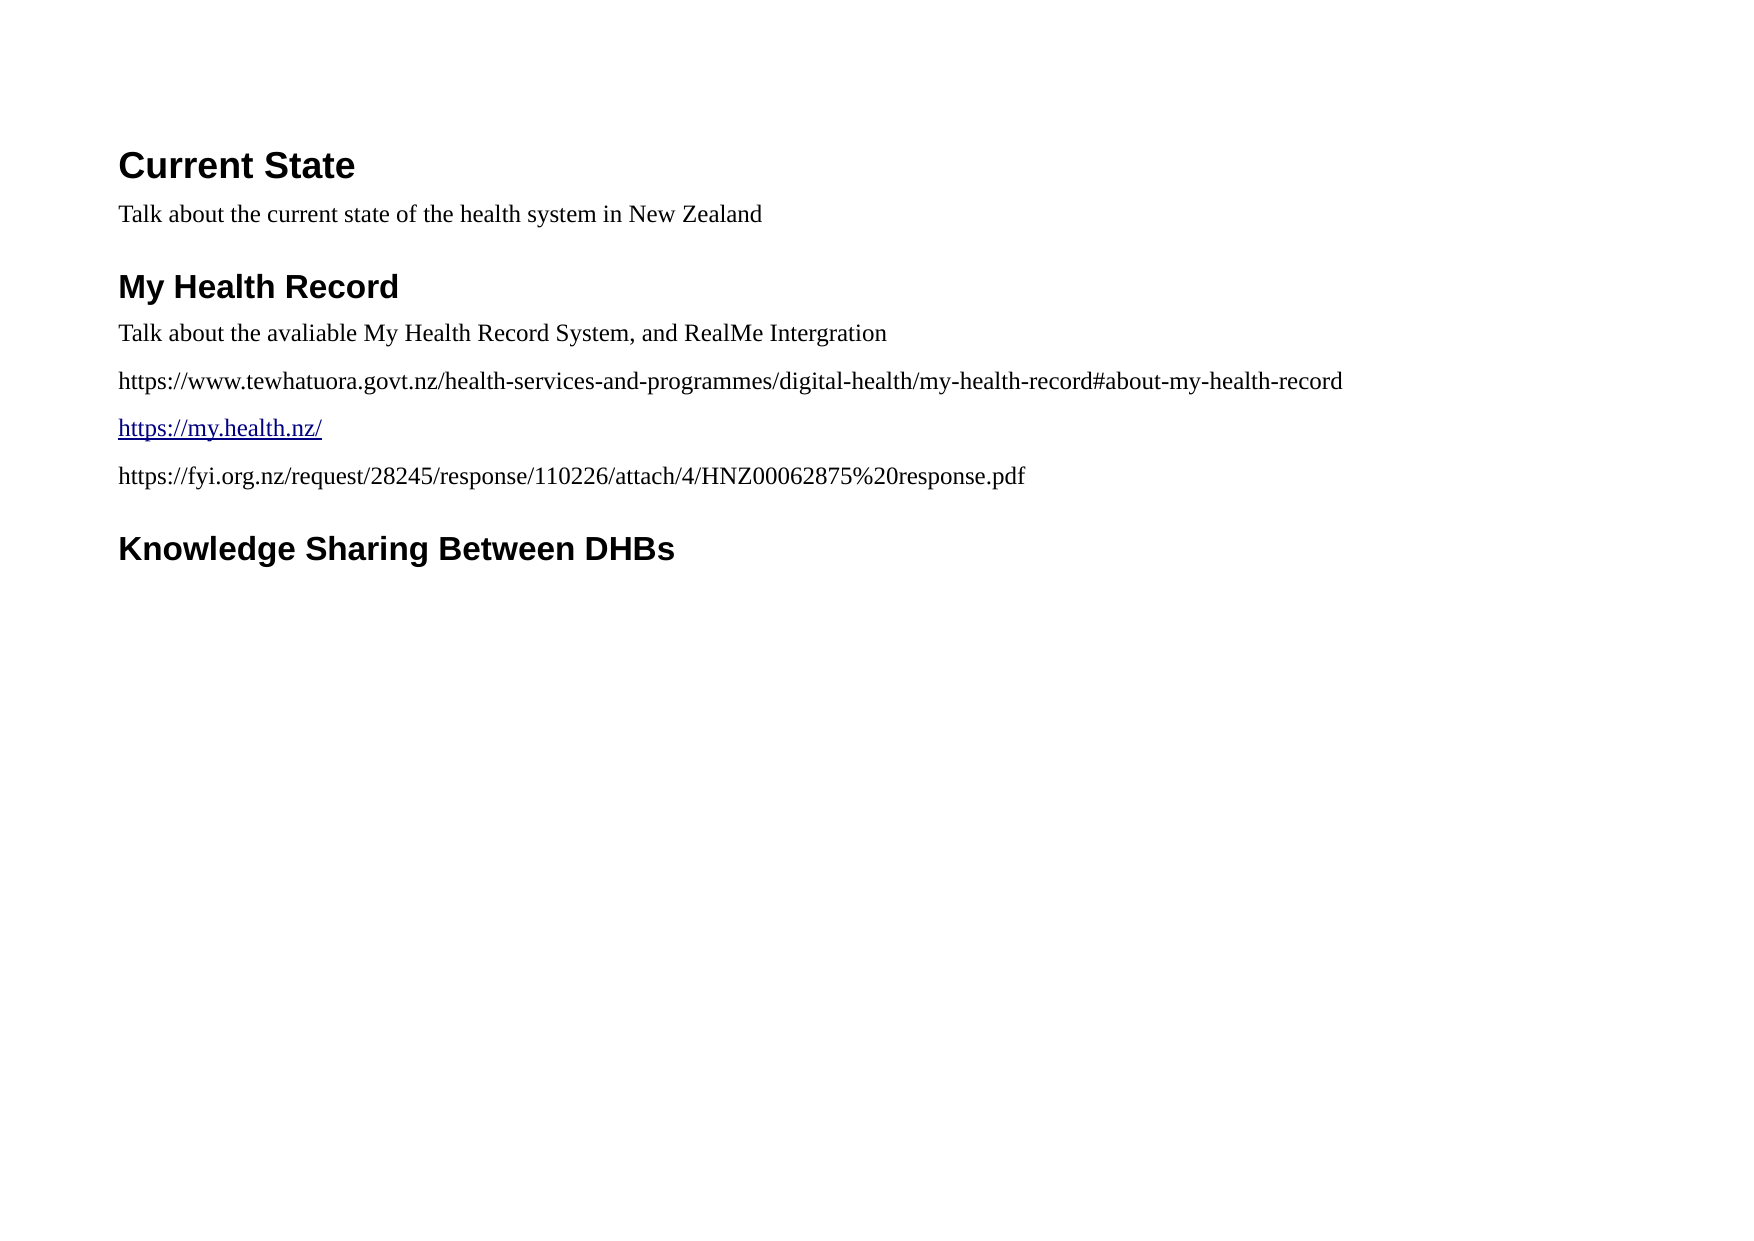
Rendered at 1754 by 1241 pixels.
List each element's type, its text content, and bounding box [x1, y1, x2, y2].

subtitle Current State [118, 143, 1636, 186]
text https://fyi.org.nz/request/28245/response/110226/attach/4/HNZ00062875%20response.pdf [118, 461, 1636, 490]
text Talk about the avaliable My Health Record System, and RealMe Intergration [118, 318, 1636, 347]
text Talk about the current state of the health system in New Zealand [118, 199, 1636, 227]
text https://www.tewhatuora.govt.nz/health-services-and-programmes/digital-health/my-health-record#about-my-health-record [118, 366, 1636, 394]
subtitle Knowledge Sharing Between DHBs [118, 529, 1636, 568]
text https://my.health.nz/ [118, 413, 1636, 442]
subtitle My Health Record [118, 267, 1636, 306]
